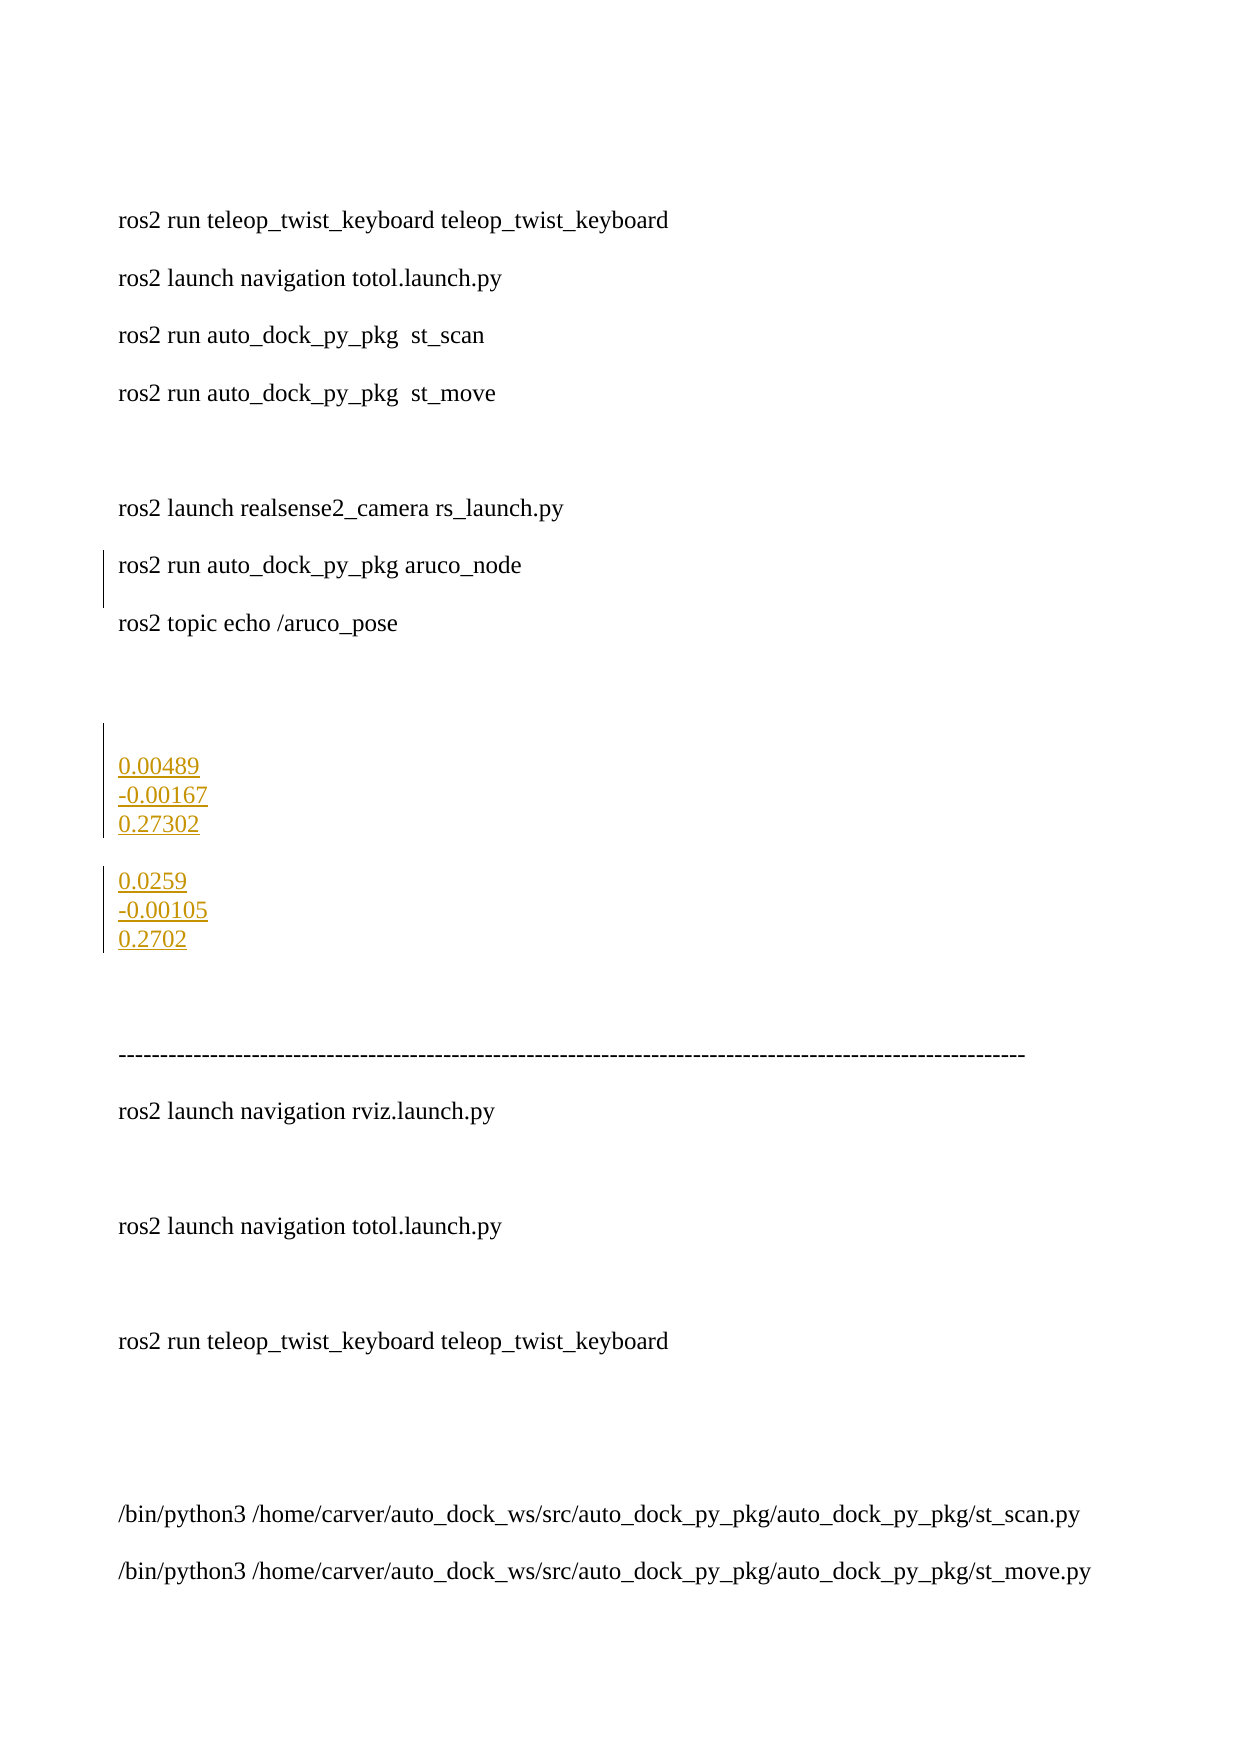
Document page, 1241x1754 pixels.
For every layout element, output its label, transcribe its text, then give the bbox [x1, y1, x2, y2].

text ros2 run auto_dock_py_pkg aruco_node [118, 550, 1122, 579]
text ros2 launch navigation totol.launch.py [118, 1211, 1122, 1240]
text ros2 run auto_dock_py_pkg st_scan [118, 320, 1122, 349]
text 0.0259 [118, 866, 1122, 895]
text ros2 run teleop_twist_keyboard teleop_twist_keyboard [118, 1326, 1122, 1355]
text /bin/python3 /home/carver/auto_dock_ws/src/auto_dock_py_pkg/auto_dock_py_pkg/st_scan.py [118, 1499, 1122, 1528]
text -0.00167 [118, 780, 1122, 809]
text /bin/python3 /home/carver/auto_dock_ws/src/auto_dock_py_pkg/auto_dock_py_pkg/st_move.py [118, 1556, 1122, 1585]
text -0.00105 [118, 895, 1122, 924]
text ros2 launch realsense2_camera rs_launch.py [118, 493, 1122, 521]
text ros2 run teleop_twist_keyboard teleop_twist_keyboard [118, 205, 1122, 234]
text 0.00489 [118, 723, 1122, 751]
text ros2 topic echo /aruco_pose [118, 608, 1122, 636]
text ros2 run auto_dock_py_pkg st_move [118, 378, 1122, 406]
text 0.2702 [118, 924, 1122, 953]
text ------------------------------------------------------------------------------------------------------------- [118, 1039, 1122, 1068]
text ros2 launch navigation rviz.launch.py [118, 1096, 1122, 1125]
text ros2 launch navigation totol.launch.py [118, 263, 1122, 291]
text 0.27302 [118, 809, 1122, 838]
